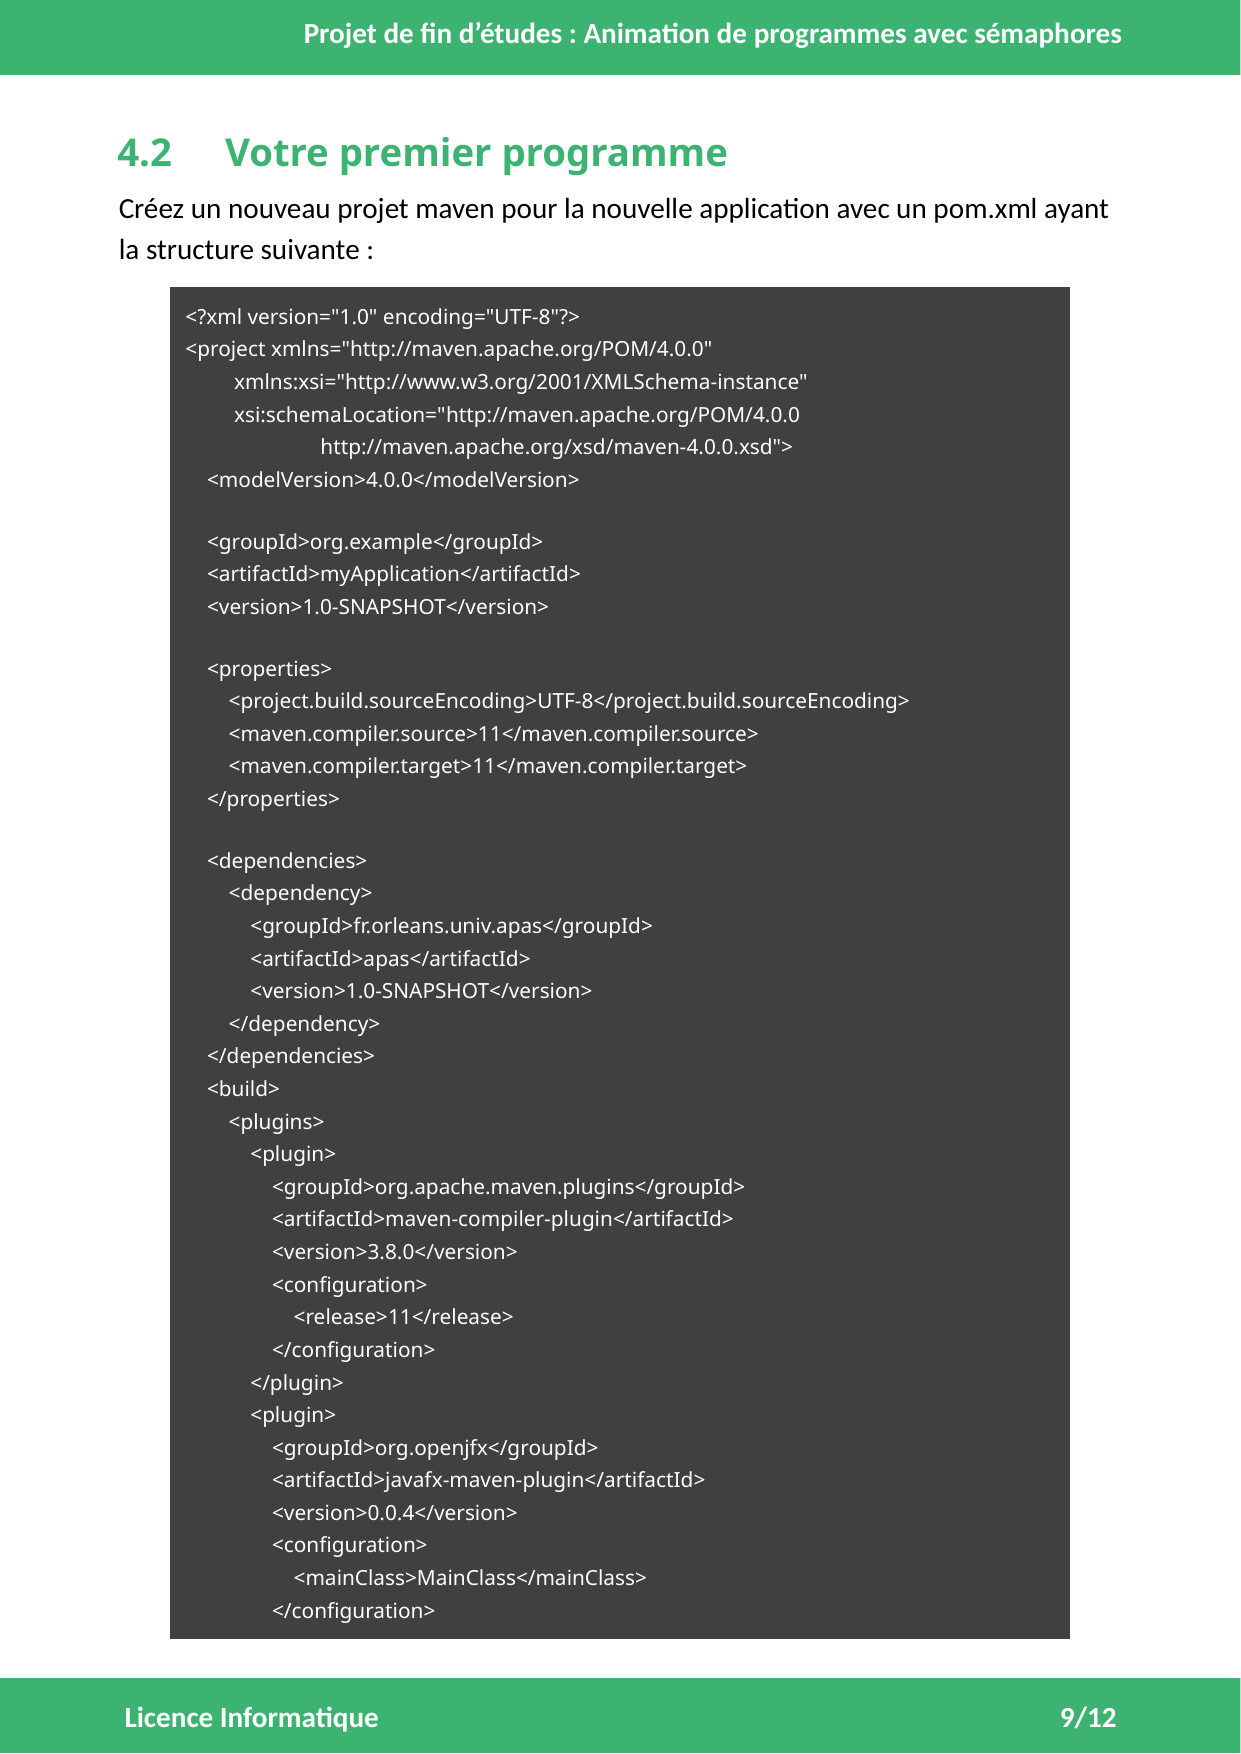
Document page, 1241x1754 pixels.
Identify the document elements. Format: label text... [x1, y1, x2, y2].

subtitle Votre premier programme [0, 126, 1241, 178]
text Créez un nouveau projet maven pour la nouvelle application avec un pom.xml ayant la structure suivante : [0, 191, 1241, 267]
